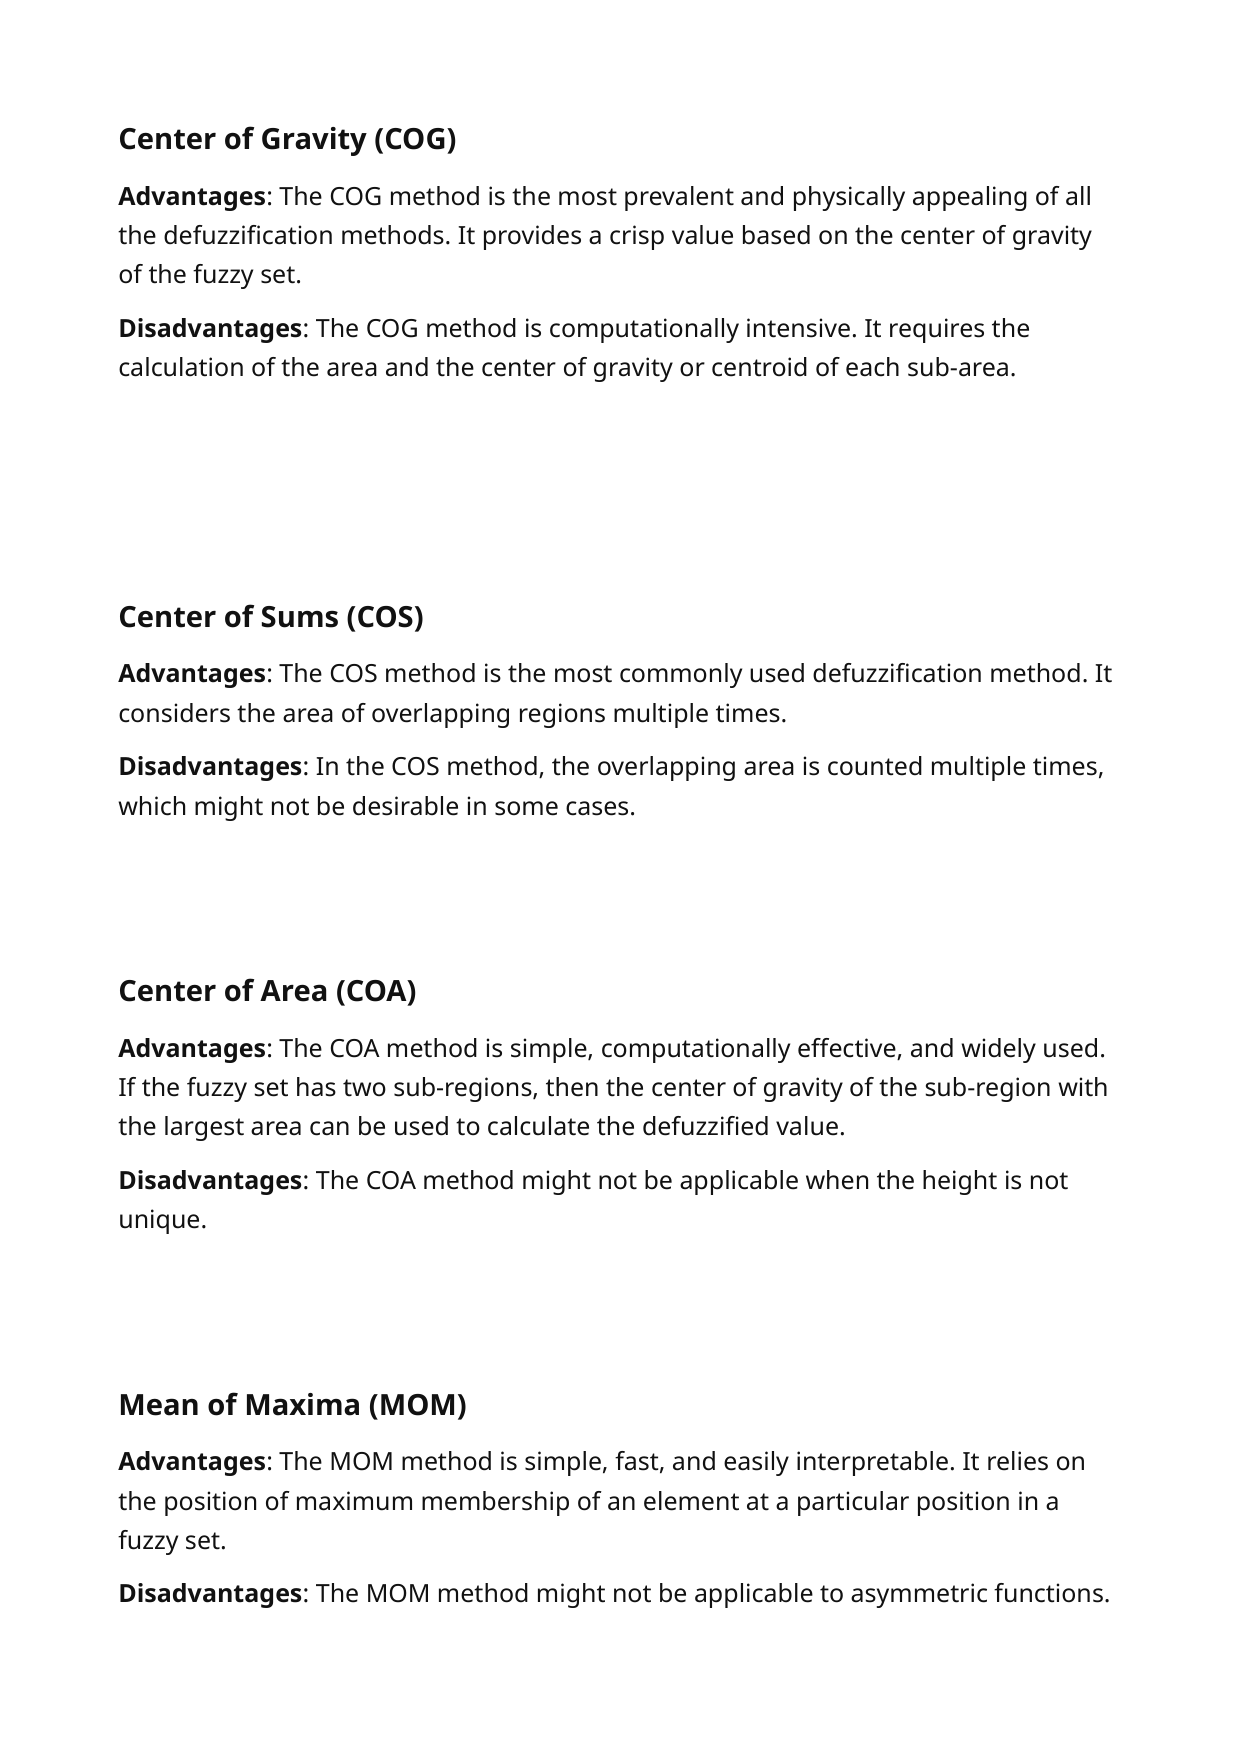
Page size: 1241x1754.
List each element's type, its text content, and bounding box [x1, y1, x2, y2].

text Advantages: The COS method is the most commonly used defuzzification method. It considers the area of overlapping regions multiple times. [118, 656, 1122, 729]
text Advantages: The COG method is the most prevalent and physically appealing of all the defuzzification methods. It provides a crisp value based on the center of gravity of the fuzzy set. [118, 178, 1122, 291]
text Disadvantages: The COG method is computationally intensive. It requires the calculation of the area and the center of gravity or centroid of each sub-area. [118, 310, 1122, 384]
text Disadvantages: The COA method might not be applicable when the height is not unique. [118, 1162, 1122, 1236]
text Center of Area (COA) [118, 970, 1122, 1010]
text Disadvantages: The MOM method might not be applicable to asymmetric functions. [118, 1576, 1122, 1610]
text Disadvantages: In the COS method, the overlapping area is counted multiple times, which might not be desirable in some cases. [118, 749, 1122, 822]
text Center of Gravity (COG) [118, 118, 1122, 158]
text Advantages: The MOM method is simple, fast, and easily interpretable. It relies on the position of maximum membership of an element at a particular position in a fuzzy set. [118, 1444, 1122, 1556]
text Center of Sums (COS) [118, 596, 1122, 636]
text Advantages: The COA method is simple, computationally effective, and widely used. If the fuzzy set has two sub-regions, then the center of gravity of the sub-region with the largest area can be used to calculate the defuzzified value. [118, 1030, 1122, 1143]
text Mean of Maxima (MOM) [118, 1384, 1122, 1423]
